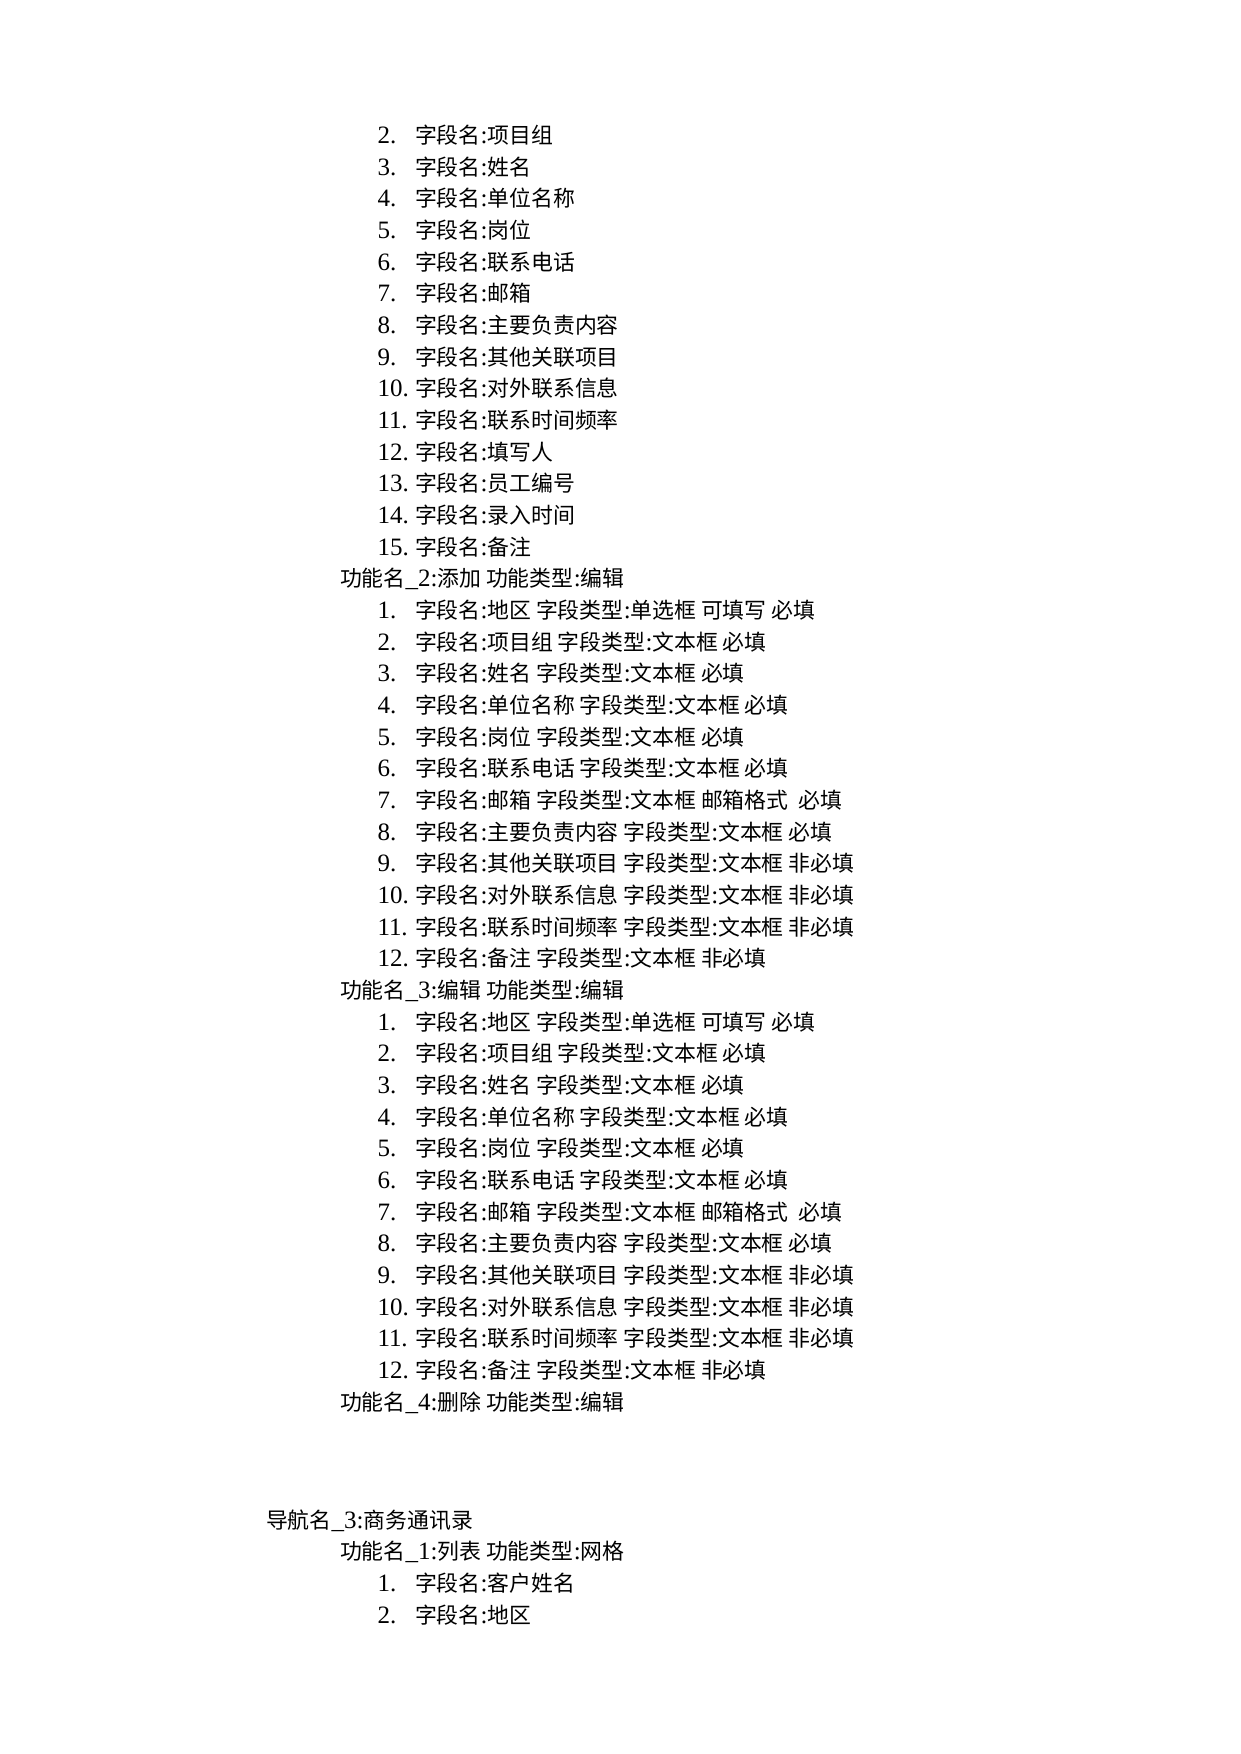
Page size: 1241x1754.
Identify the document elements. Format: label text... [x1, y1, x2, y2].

list 字段名:地区 字段类型:单选框 可填写 必填 [377, 1005, 1122, 1036]
list 字段名:姓名 字段类型:文本框 必填 [377, 1068, 1122, 1100]
list 字段名:项目组 字段类型:文本框 必填 [377, 625, 1122, 656]
list 字段名:对外联系信息 [377, 371, 1122, 403]
list 字段名:邮箱 [377, 276, 1122, 308]
list 字段名:地区 字段类型:单选框 可填写 必填 [377, 593, 1122, 625]
list 字段名:对外联系信息 字段类型:文本框 非必填 [377, 878, 1122, 910]
list 字段名:联系时间频率 字段类型:文本框 非必填 [377, 910, 1122, 941]
list 字段名:客户姓名 [377, 1566, 1122, 1598]
list 字段名:备注 [377, 530, 1122, 561]
list 字段名:姓名 [377, 150, 1122, 181]
list 字段名:其他关联项目 字段类型:文本框 非必填 [377, 846, 1122, 878]
list 字段名:单位名称 字段类型:文本框 必填 [377, 1100, 1122, 1131]
list 字段名:备注 字段类型:文本框 非必填 [377, 941, 1122, 973]
list 字段名:联系电话 字段类型:文本框 必填 [377, 1163, 1122, 1195]
list 字段名:邮箱 字段类型:文本框 邮箱格式 必填 [377, 1195, 1122, 1226]
text 功能名_3:编辑 功能类型:编辑 [118, 973, 1122, 1005]
list 字段名:地区 [377, 1598, 1122, 1629]
list 字段名:联系电话 [377, 245, 1122, 276]
list 字段名:填写人 [377, 435, 1122, 466]
list 字段名:联系时间频率 字段类型:文本框 非必填 [377, 1321, 1122, 1353]
list 字段名:姓名 字段类型:文本框 必填 [377, 656, 1122, 688]
text 功能名_1:列表 功能类型:网格 [118, 1534, 1122, 1566]
text 功能名_2:添加 功能类型:编辑 [118, 561, 1122, 593]
list 字段名:备注 字段类型:文本框 非必填 [377, 1353, 1122, 1385]
text 导航名_3:商务通讯录 [118, 1503, 1122, 1534]
list 字段名:联系电话 字段类型:文本框 必填 [377, 751, 1122, 783]
list 字段名:主要负责内容 字段类型:文本框 必填 [377, 1226, 1122, 1258]
list 字段名:邮箱 字段类型:文本框 邮箱格式 必填 [377, 783, 1122, 815]
list 字段名:岗位 字段类型:文本框 必填 [377, 1131, 1122, 1163]
list 字段名:岗位 [377, 213, 1122, 245]
list 字段名:对外联系信息 字段类型:文本框 非必填 [377, 1290, 1122, 1321]
list 字段名:项目组 字段类型:文本框 必填 [377, 1036, 1122, 1068]
list 字段名:录入时间 [377, 498, 1122, 530]
list 字段名:其他关联项目 [377, 340, 1122, 371]
text 功能名_4:删除 功能类型:编辑 [118, 1385, 1122, 1416]
list 字段名:项目组 [377, 118, 1122, 150]
list 字段名:单位名称 字段类型:文本框 必填 [377, 688, 1122, 720]
list 字段名:岗位 字段类型:文本框 必填 [377, 720, 1122, 751]
list 字段名:联系时间频率 [377, 403, 1122, 435]
list 字段名:单位名称 [377, 181, 1122, 213]
list 字段名:主要负责内容 [377, 308, 1122, 340]
list 字段名:主要负责内容 字段类型:文本框 必填 [377, 815, 1122, 846]
list 字段名:员工编号 [377, 466, 1122, 498]
list 字段名:其他关联项目 字段类型:文本框 非必填 [377, 1258, 1122, 1290]
